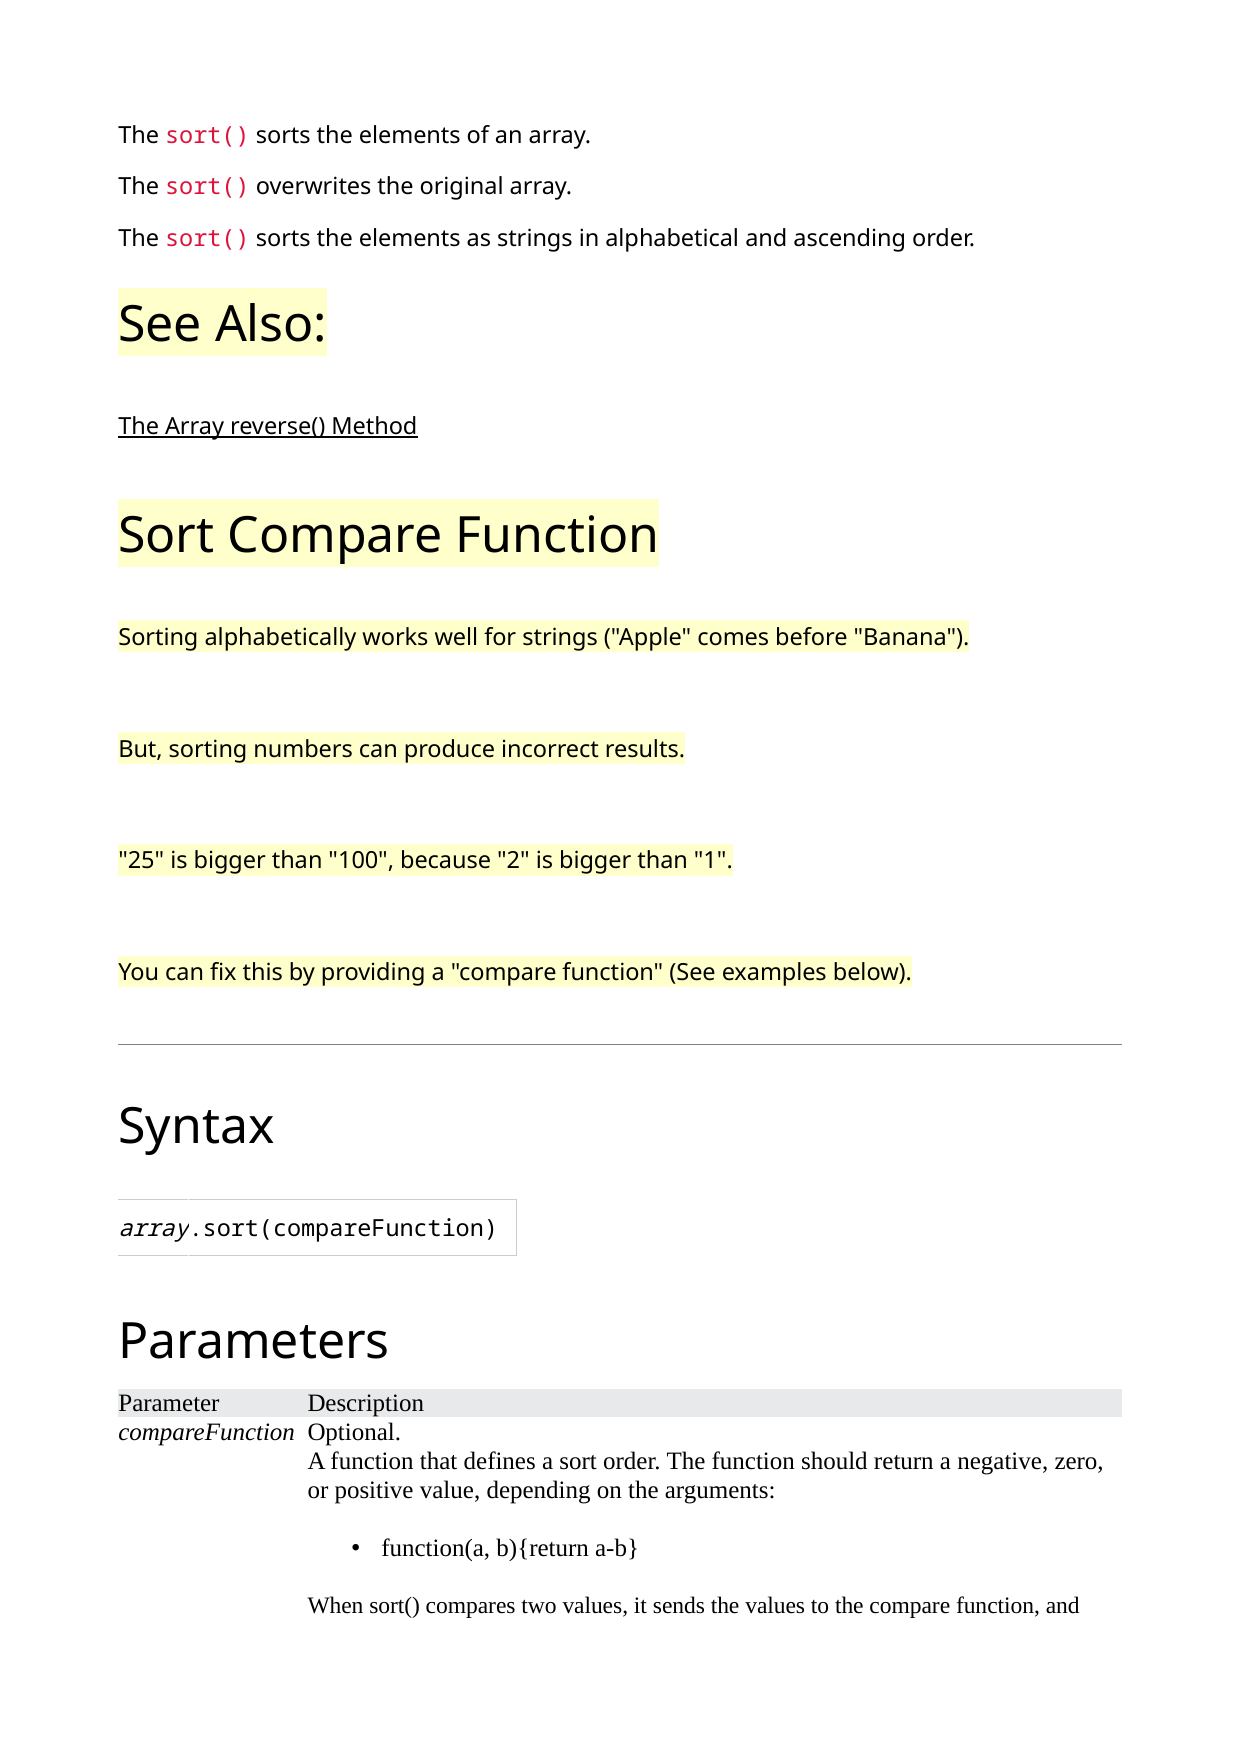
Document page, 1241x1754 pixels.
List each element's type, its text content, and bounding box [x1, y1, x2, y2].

table_header Description [307, 1389, 1122, 1417]
text You can fix this by providing a "compare function" (See examples below). [118, 956, 1122, 987]
subtitle Parameters [118, 1305, 1122, 1373]
text "25" is bigger than "100", because "2" is bigger than "1". [118, 844, 1122, 876]
text The Array reverse() Method [118, 409, 1122, 441]
table_header Parameter [118, 1389, 307, 1417]
table_cell compareFunction [118, 1417, 307, 1618]
text The sort() overwrites the original array. [118, 169, 1122, 201]
subtitle Sort Compare Function [118, 499, 1122, 567]
subtitle See Also: [118, 288, 1122, 356]
text The sort() sorts the elements of an array. [118, 118, 1122, 150]
text Sorting alphabetically works well for strings ("Apple" comes before "Banana"). [118, 620, 1122, 652]
text array.sort(compareFunction) [118, 1200, 516, 1255]
subtitle Syntax [118, 1090, 1122, 1158]
table_cell Optional. A function that defines a sort order. The function should return a negative, zero, or positive value, depending on the arguments: function(a, b){return a-b} When sort() compares two values, it sends the values to the compare function, and [307, 1417, 1122, 1618]
text [517, 1198, 1122, 1256]
text The sort() sorts the elements as strings in alphabetical and ascending order. [118, 221, 1122, 253]
text But, sorting numbers can produce incorrect results. [118, 732, 1122, 764]
